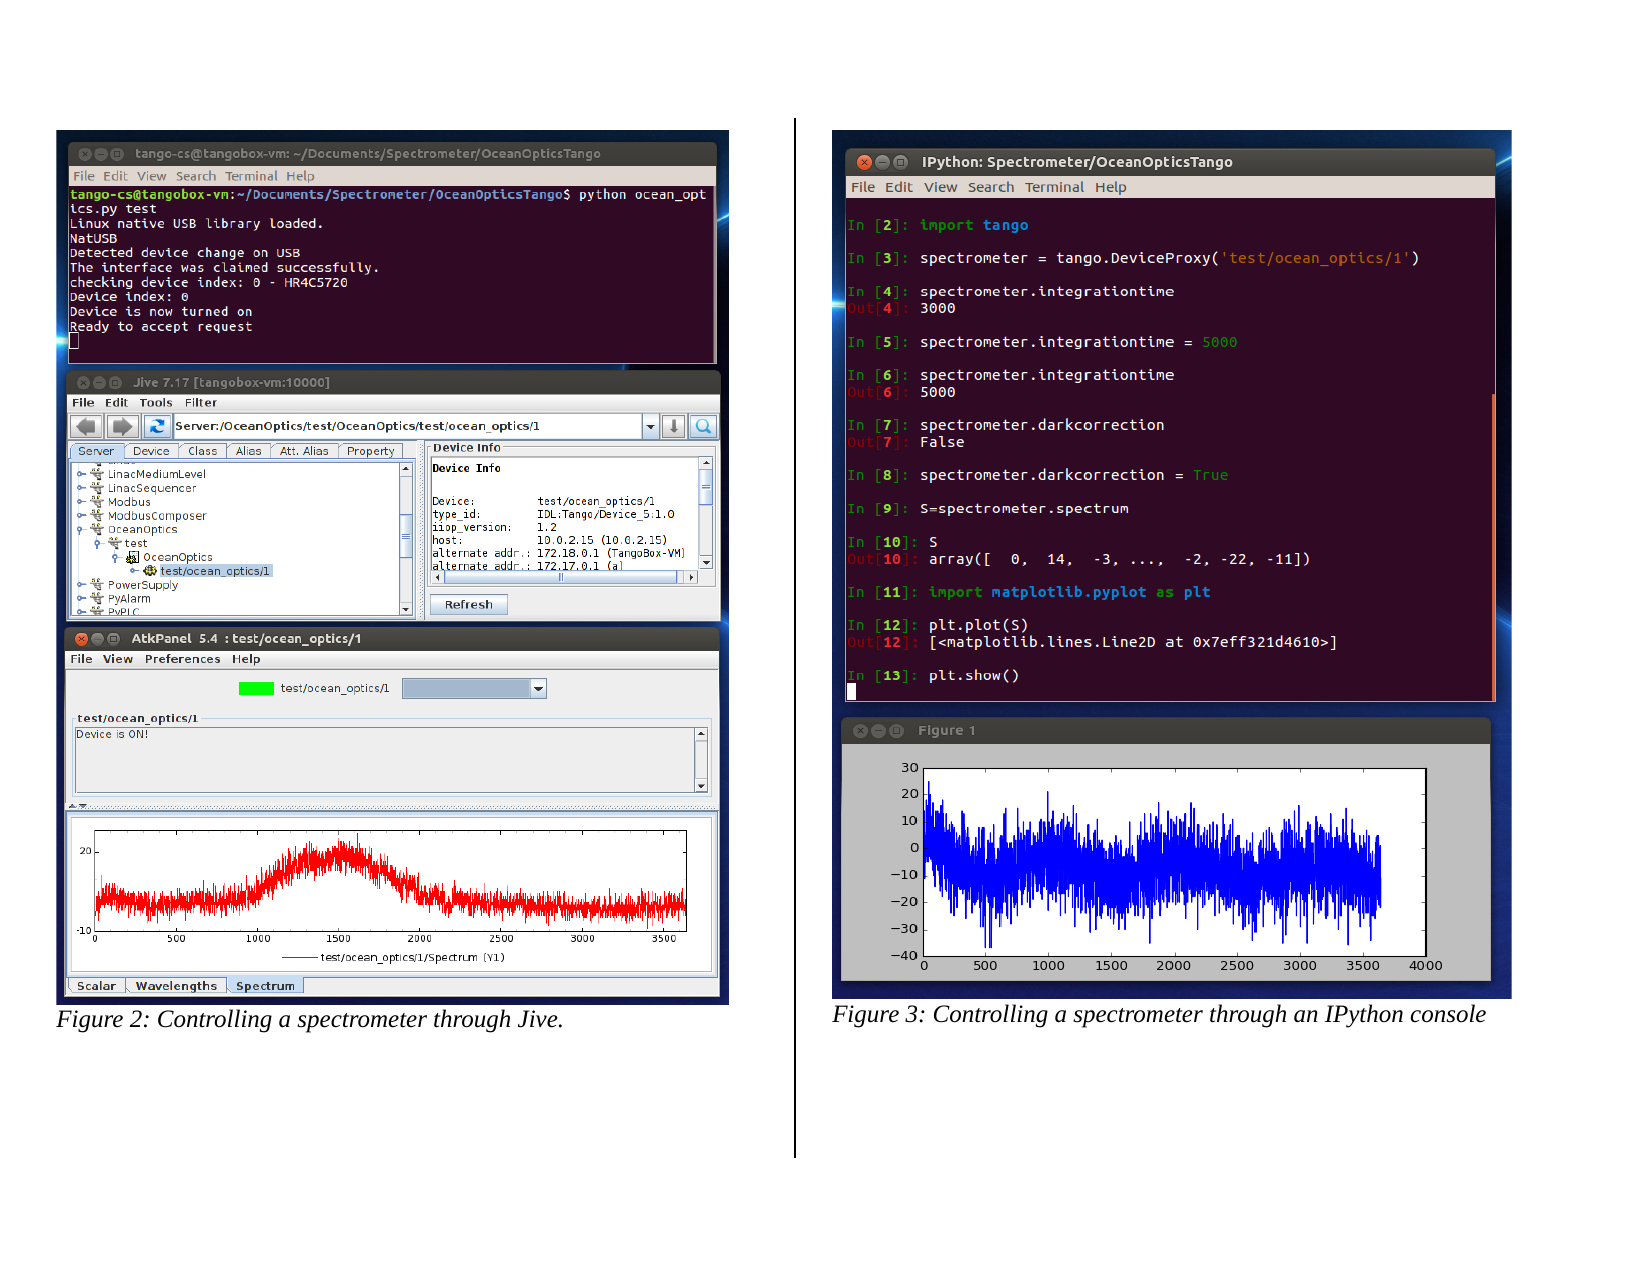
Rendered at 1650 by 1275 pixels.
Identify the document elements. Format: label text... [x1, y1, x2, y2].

picture [56, 130, 729, 1005]
picture [832, 130, 1512, 999]
text Figure 2: Controlling a spectrometer through Jive. [56, 1005, 729, 1033]
text Figure 3: Controlling a spectrometer through an IPython console [832, 999, 1512, 1028]
